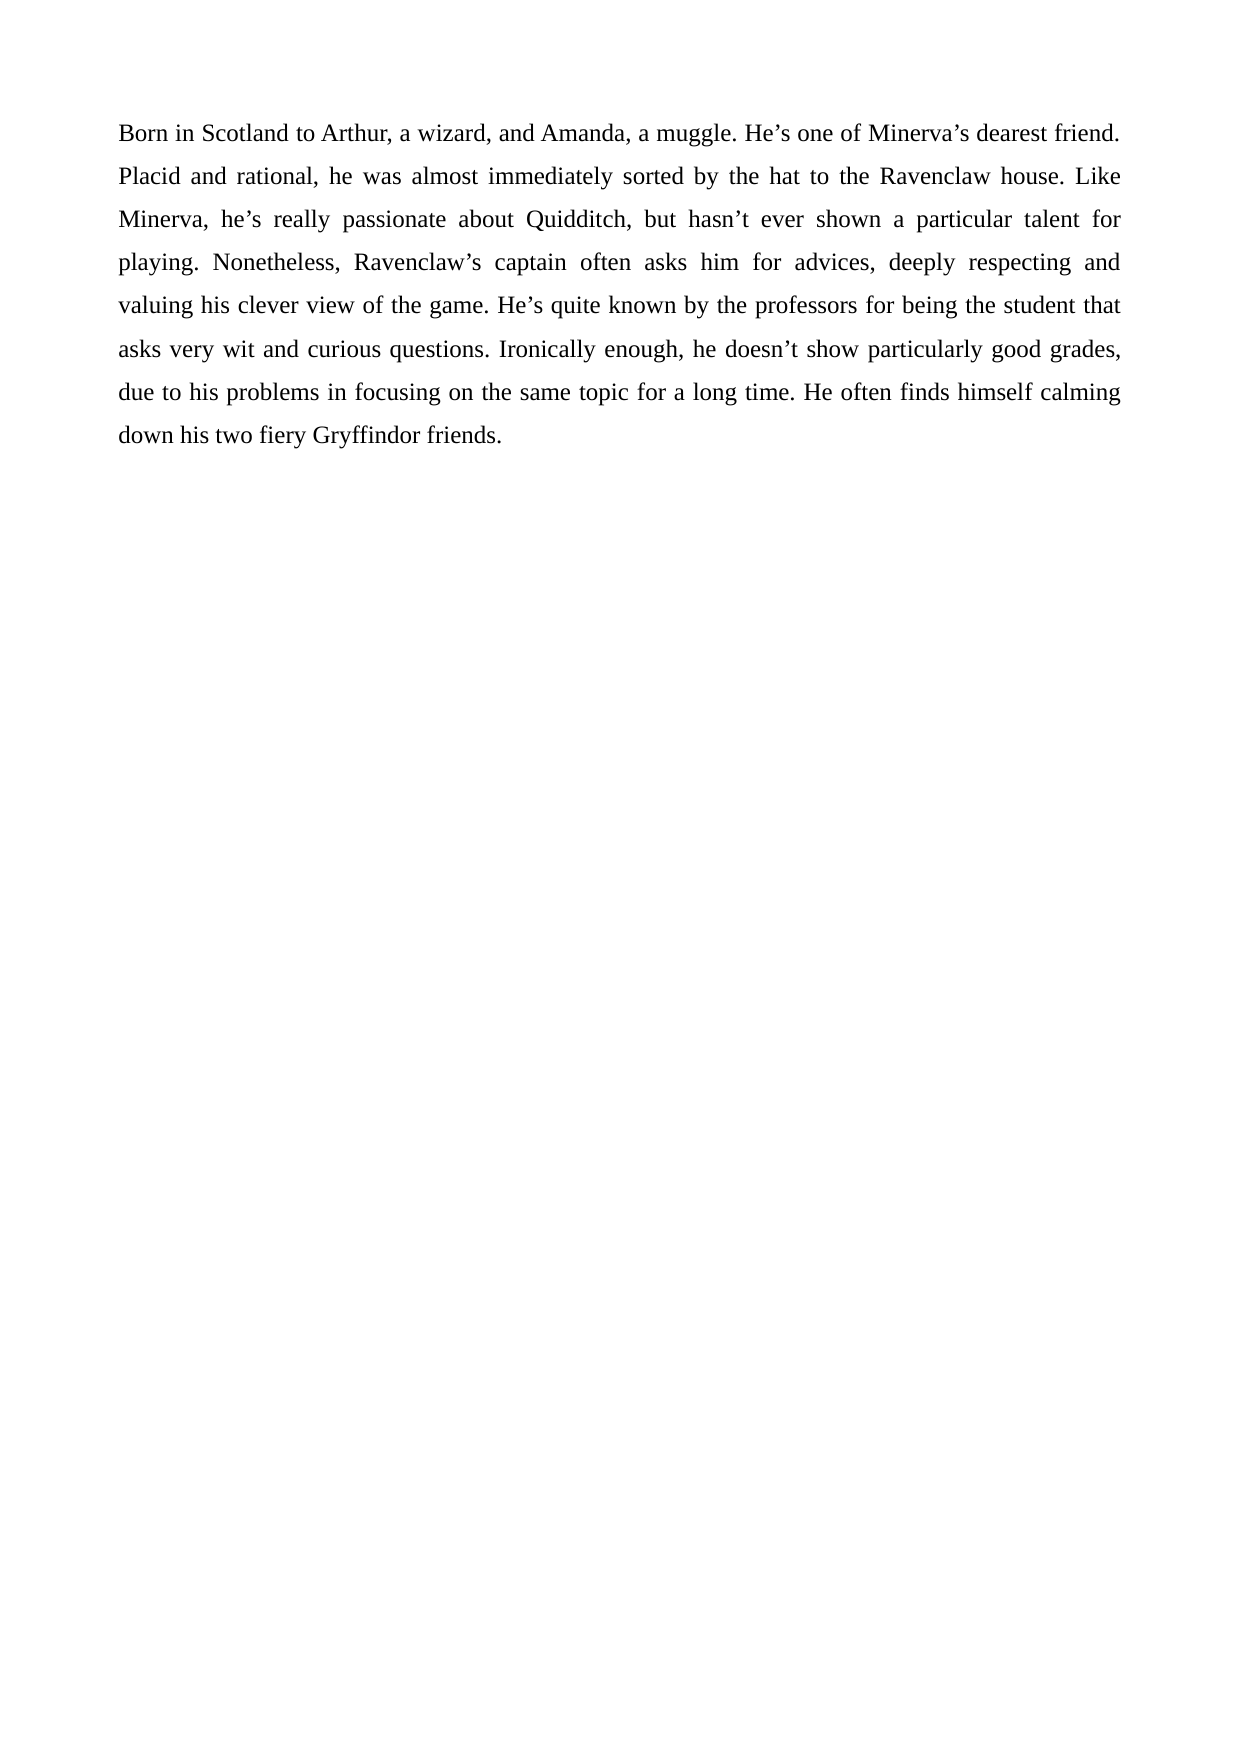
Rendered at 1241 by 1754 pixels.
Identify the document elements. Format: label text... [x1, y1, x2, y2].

text Born in Scotland to Arthur, a wizard, and Amanda, a muggle. He’s one of Minerva’s dearest friend. Placid and rational, he was almost immediately sorted by the hat to the Ravenclaw house. Like Minerva, he’s really passionate about Quidditch, but hasn’t ever shown a particular talent for playing. Nonetheless, Ravenclaw’s captain often asks him for advices, deeply respecting and valuing his clever view of the game. He’s quite known by the professors for being the student that asks very wit and curious questions. Ironically enough, he doesn’t show particularly good grades, due to his problems in focusing on the same topic for a long time. He often finds himself calming down his two fiery Gryffindor friends. [118, 118, 1122, 449]
